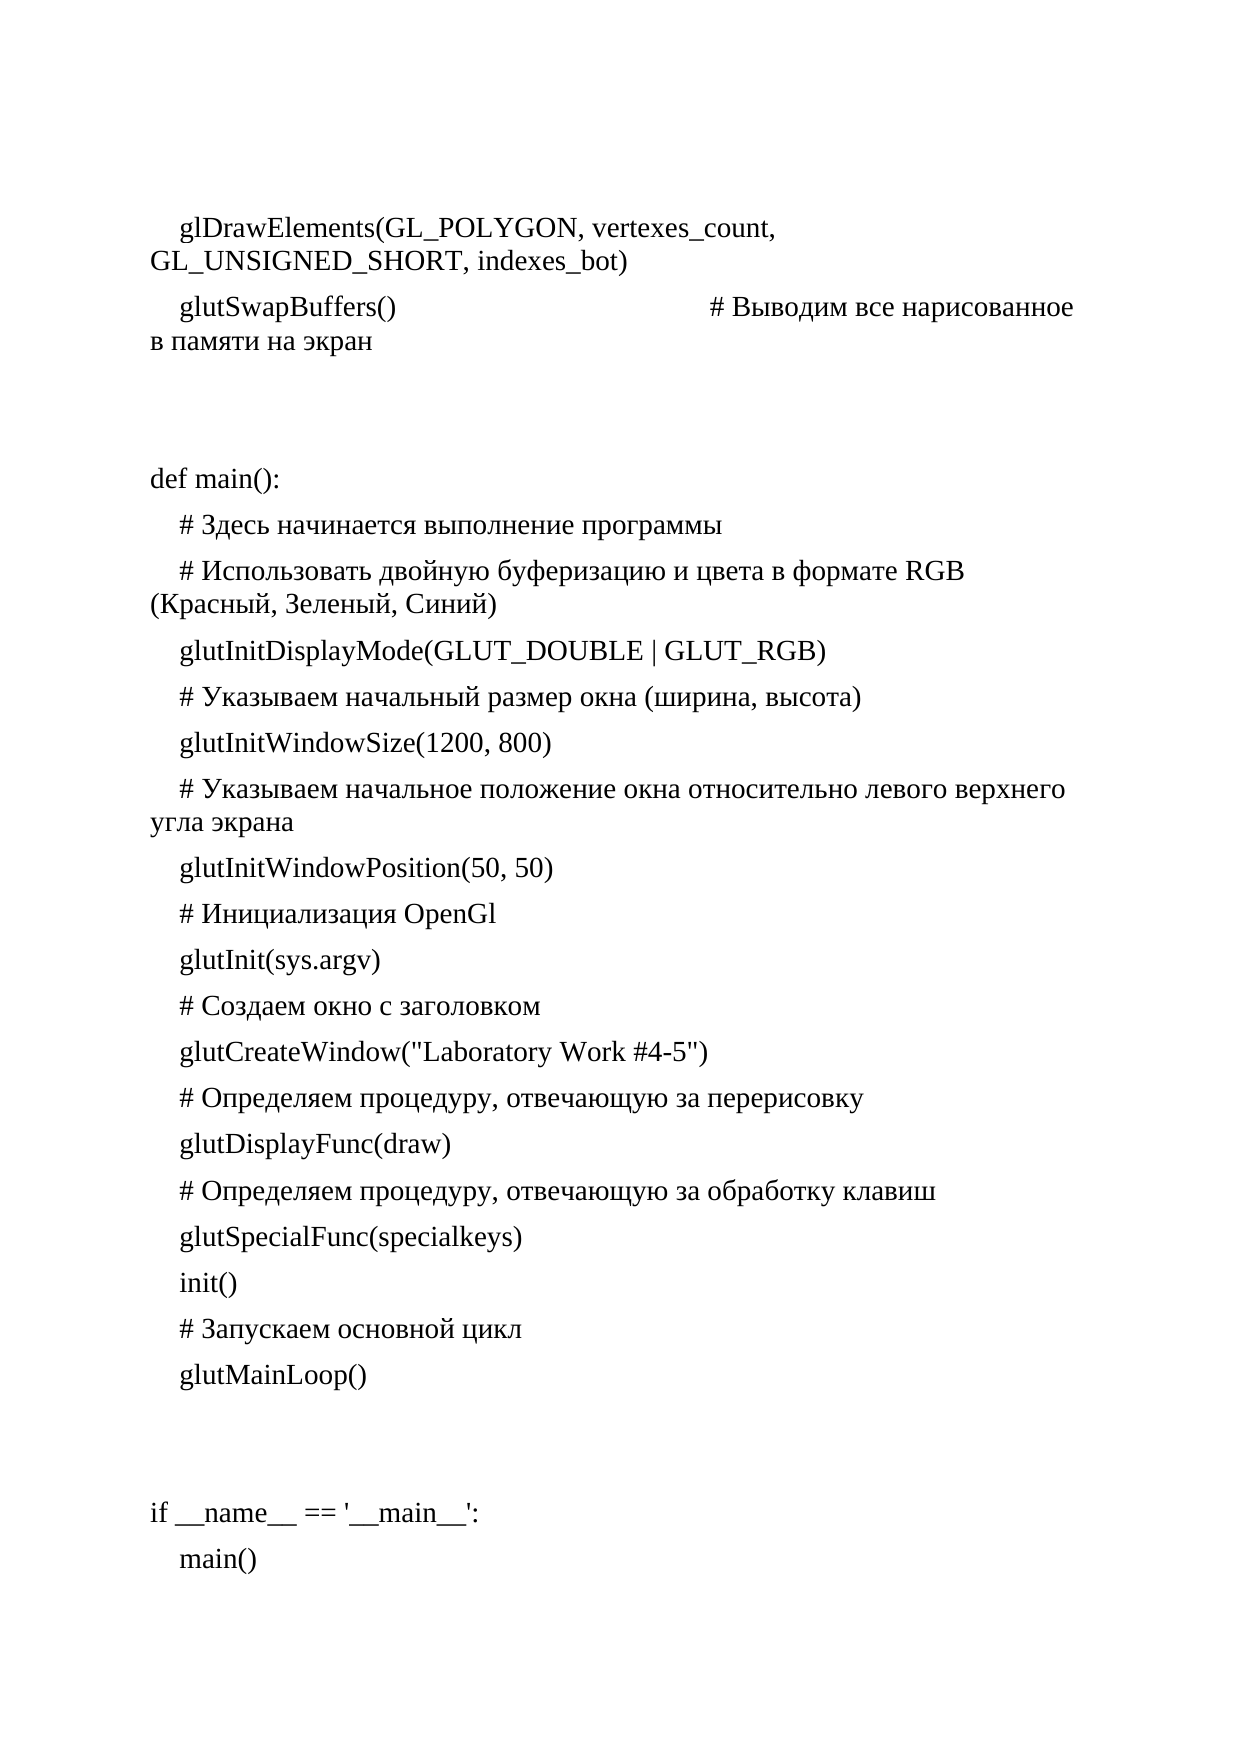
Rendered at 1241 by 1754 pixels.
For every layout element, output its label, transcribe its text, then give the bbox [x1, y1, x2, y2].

text glutInitWindowSize(1200, 800) [150, 725, 1090, 758]
text # Определяем процедуру, отвечающую за перерисовку [150, 1081, 1090, 1114]
text glutInitWindowPosition(50, 50) [150, 850, 1090, 884]
text # Запускаем основной цикл [150, 1311, 1090, 1344]
text glutCreateWindow("Laboratory Work #4-5") [150, 1034, 1090, 1068]
text # Указываем начальное положение окна относительно левого верхнего угла экрана [150, 771, 1090, 838]
text def main(): [150, 461, 1090, 494]
text glutSpecialFunc(specialkeys) [150, 1219, 1090, 1252]
text # Инициализация OpenGl [150, 896, 1090, 930]
text glutDisplayFunc(draw) [150, 1127, 1090, 1160]
text init() [150, 1265, 1090, 1298]
text glutSwapBuffers() # Выводим все нарисованное в памяти на экран [150, 289, 1090, 356]
text glutMainLoop() [150, 1357, 1090, 1390]
text if __name__ == '__main__': [150, 1495, 1090, 1528]
text main() [150, 1541, 1090, 1574]
text # Определяем процедуру, отвечающую за обработку клавиш [150, 1173, 1090, 1206]
text # Использовать двойную буферизацию и цвета в формате RGB (Красный, Зеленый, Синий) [150, 553, 1090, 620]
text # Здесь начинается выполнение программы [150, 507, 1090, 541]
text glDrawElements(GL_POLYGON, vertexes_count, GL_UNSIGNED_SHORT, indexes_bot) [150, 210, 1090, 277]
text glutInitDisplayMode(GLUT_DOUBLE | GLUT_RGB) [150, 633, 1090, 666]
text # Создаем окно с заголовком [150, 988, 1090, 1022]
text glutInit(sys.argv) [150, 942, 1090, 976]
text # Указываем начальный размер окна (ширина, высота) [150, 679, 1090, 712]
